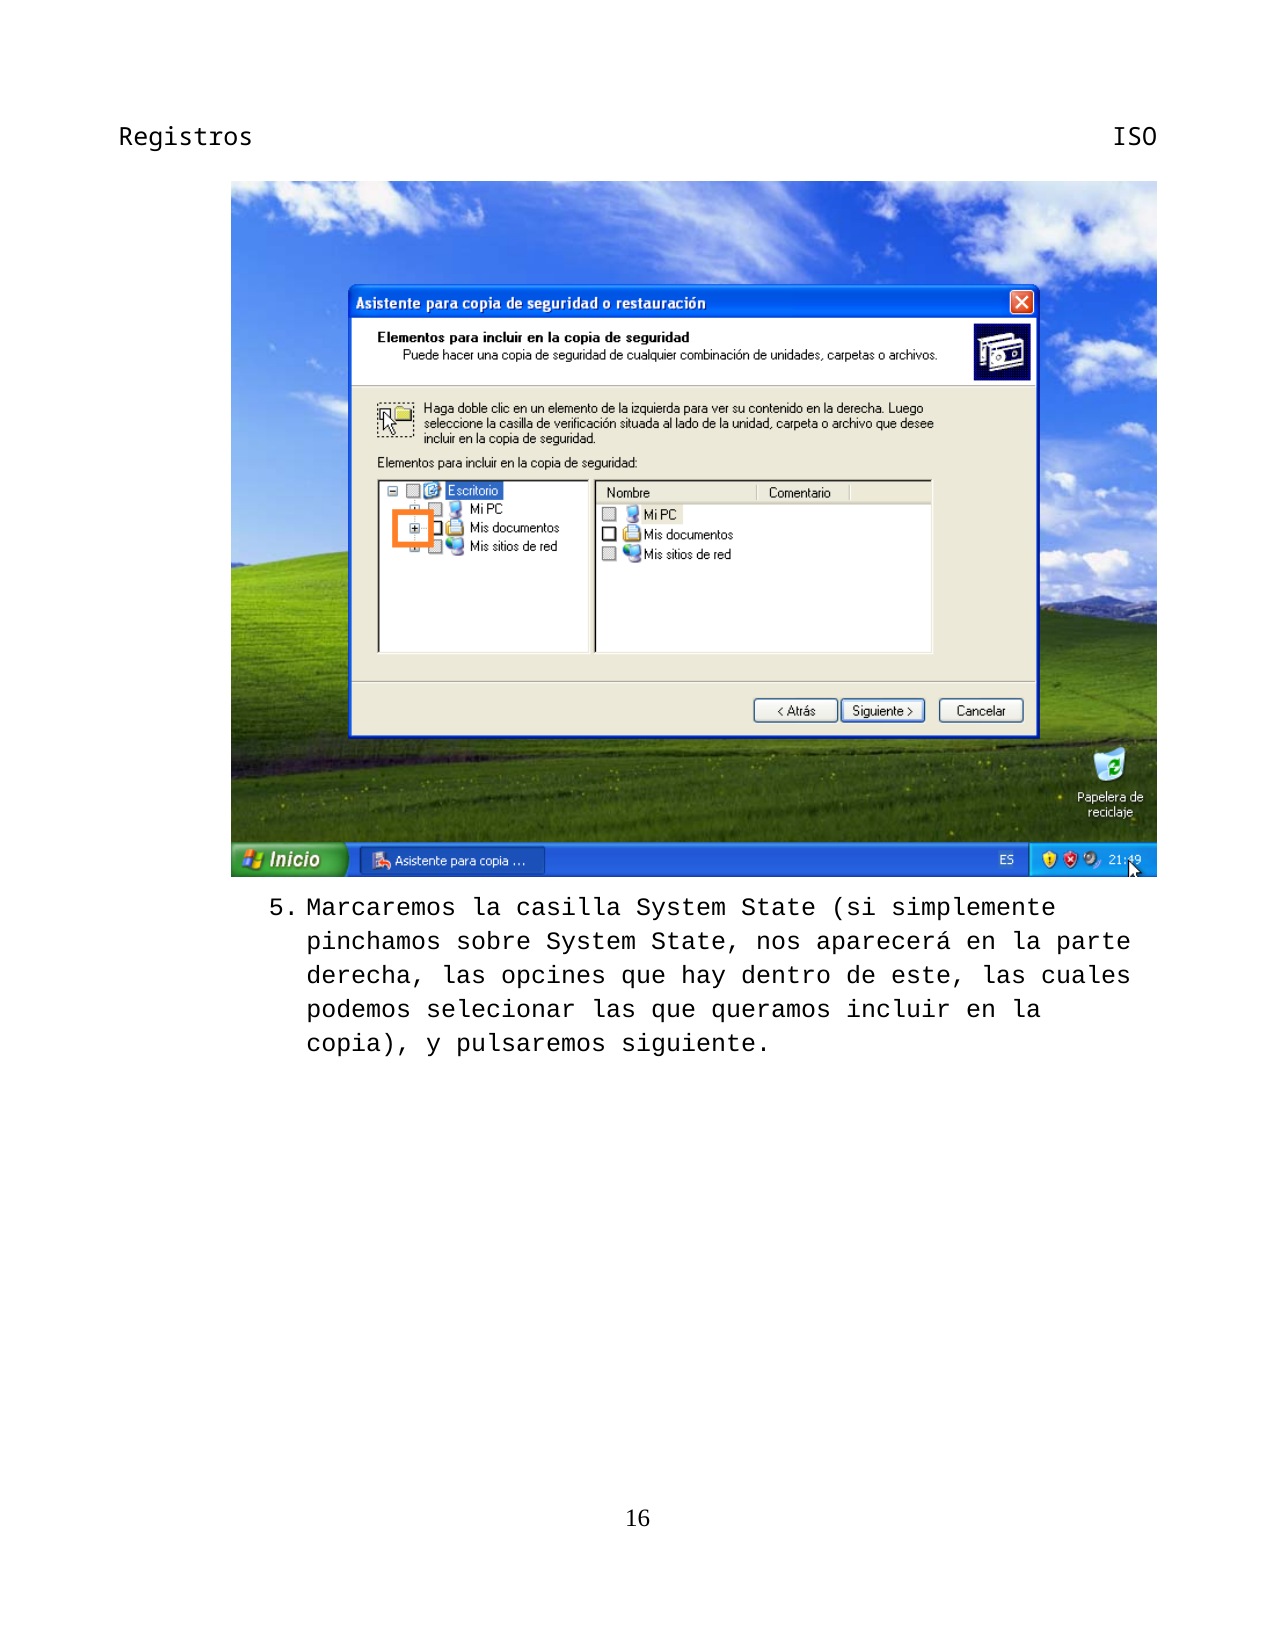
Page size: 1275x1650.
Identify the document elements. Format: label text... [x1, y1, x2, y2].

picture [231, 181, 1157, 877]
list Marcaremos la casilla System State (si simplemente pinchamos sobre System State, nos aparecerá en la parte derecha, las opcines que hay dentro de este, las cuales podemos selecionar las que queramos incluir en la copia), y pulsaremos siguiente. [268, 894, 1157, 1058]
